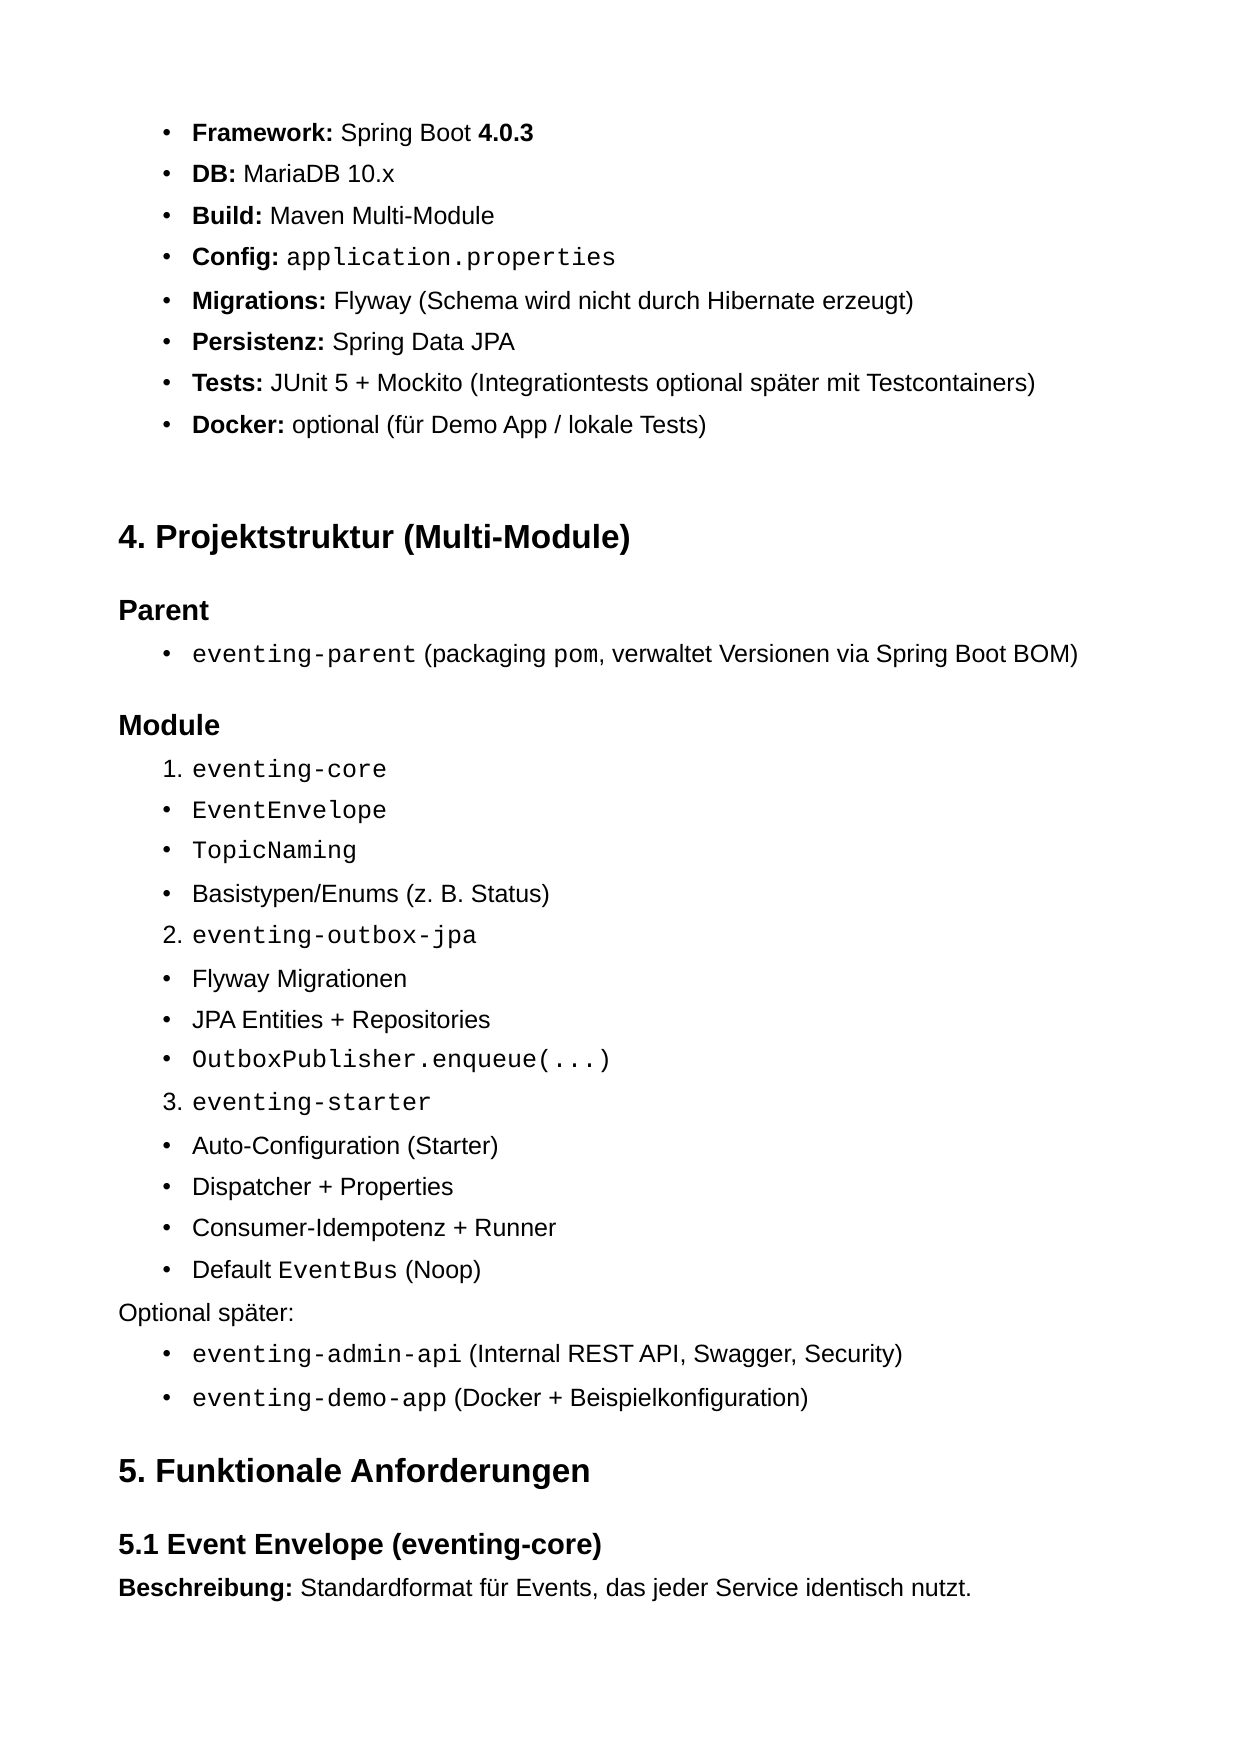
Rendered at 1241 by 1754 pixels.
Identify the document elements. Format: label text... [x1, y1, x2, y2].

list eventing-starter [162, 1087, 1122, 1118]
list DB: MariaDB 10.x [162, 159, 1122, 188]
list eventing-admin-api (Internal REST API, Swagger, Security) [162, 1339, 1122, 1370]
list Build: Maven Multi-Module [162, 201, 1122, 230]
list Flyway Migrationen [162, 964, 1122, 992]
text Optional später: [118, 1298, 1122, 1327]
subtitle Module [118, 708, 1122, 741]
list JPA Entities + Repositories [162, 1005, 1122, 1034]
list Config: application.properties [162, 242, 1122, 273]
subtitle 5.1 Event Envelope (eventing-core) [118, 1527, 1122, 1561]
list Migrations: Flyway (Schema wird nicht durch Hibernate erzeugt) [162, 286, 1122, 314]
list TopicNaming [162, 838, 1122, 866]
list Default EventBus (Noop) [162, 1255, 1122, 1286]
list Docker: optional (für Demo App / lokale Tests) [162, 410, 1122, 438]
list EventEnvelope [162, 797, 1122, 826]
list Dispatcher + Properties [162, 1172, 1122, 1201]
list Framework: Spring Boot 4.0.3 [162, 118, 1122, 147]
list eventing-demo-app (Docker + Beispielkonfiguration) [162, 1383, 1122, 1414]
list Auto-Configuration (Starter) [162, 1131, 1122, 1159]
list Tests: JUnit 5 + Mockito (Integrationtests optional später mit Testcontainers) [162, 368, 1122, 397]
list eventing-outbox-jpa [162, 920, 1122, 951]
subtitle Parent [118, 593, 1122, 627]
list Consumer-Idempotenz + Runner [162, 1213, 1122, 1242]
subtitle 5. Funktionale Anforderungen [118, 1451, 1122, 1490]
list Persistenz: Spring Data JPA [162, 327, 1122, 356]
list eventing-core [162, 754, 1122, 785]
text Beschreibung: Standardformat für Events, das jeder Service identisch nutzt. [118, 1573, 1122, 1602]
list Basistypen/Enums (z. B. Status) [162, 879, 1122, 908]
subtitle 4. Projektstruktur (Multi-Module) [118, 517, 1122, 556]
list OutboxPublisher.enqueue(...) [162, 1046, 1122, 1075]
list eventing-parent (packaging pom, verwaltet Versionen via Spring Boot BOM) [162, 639, 1122, 670]
